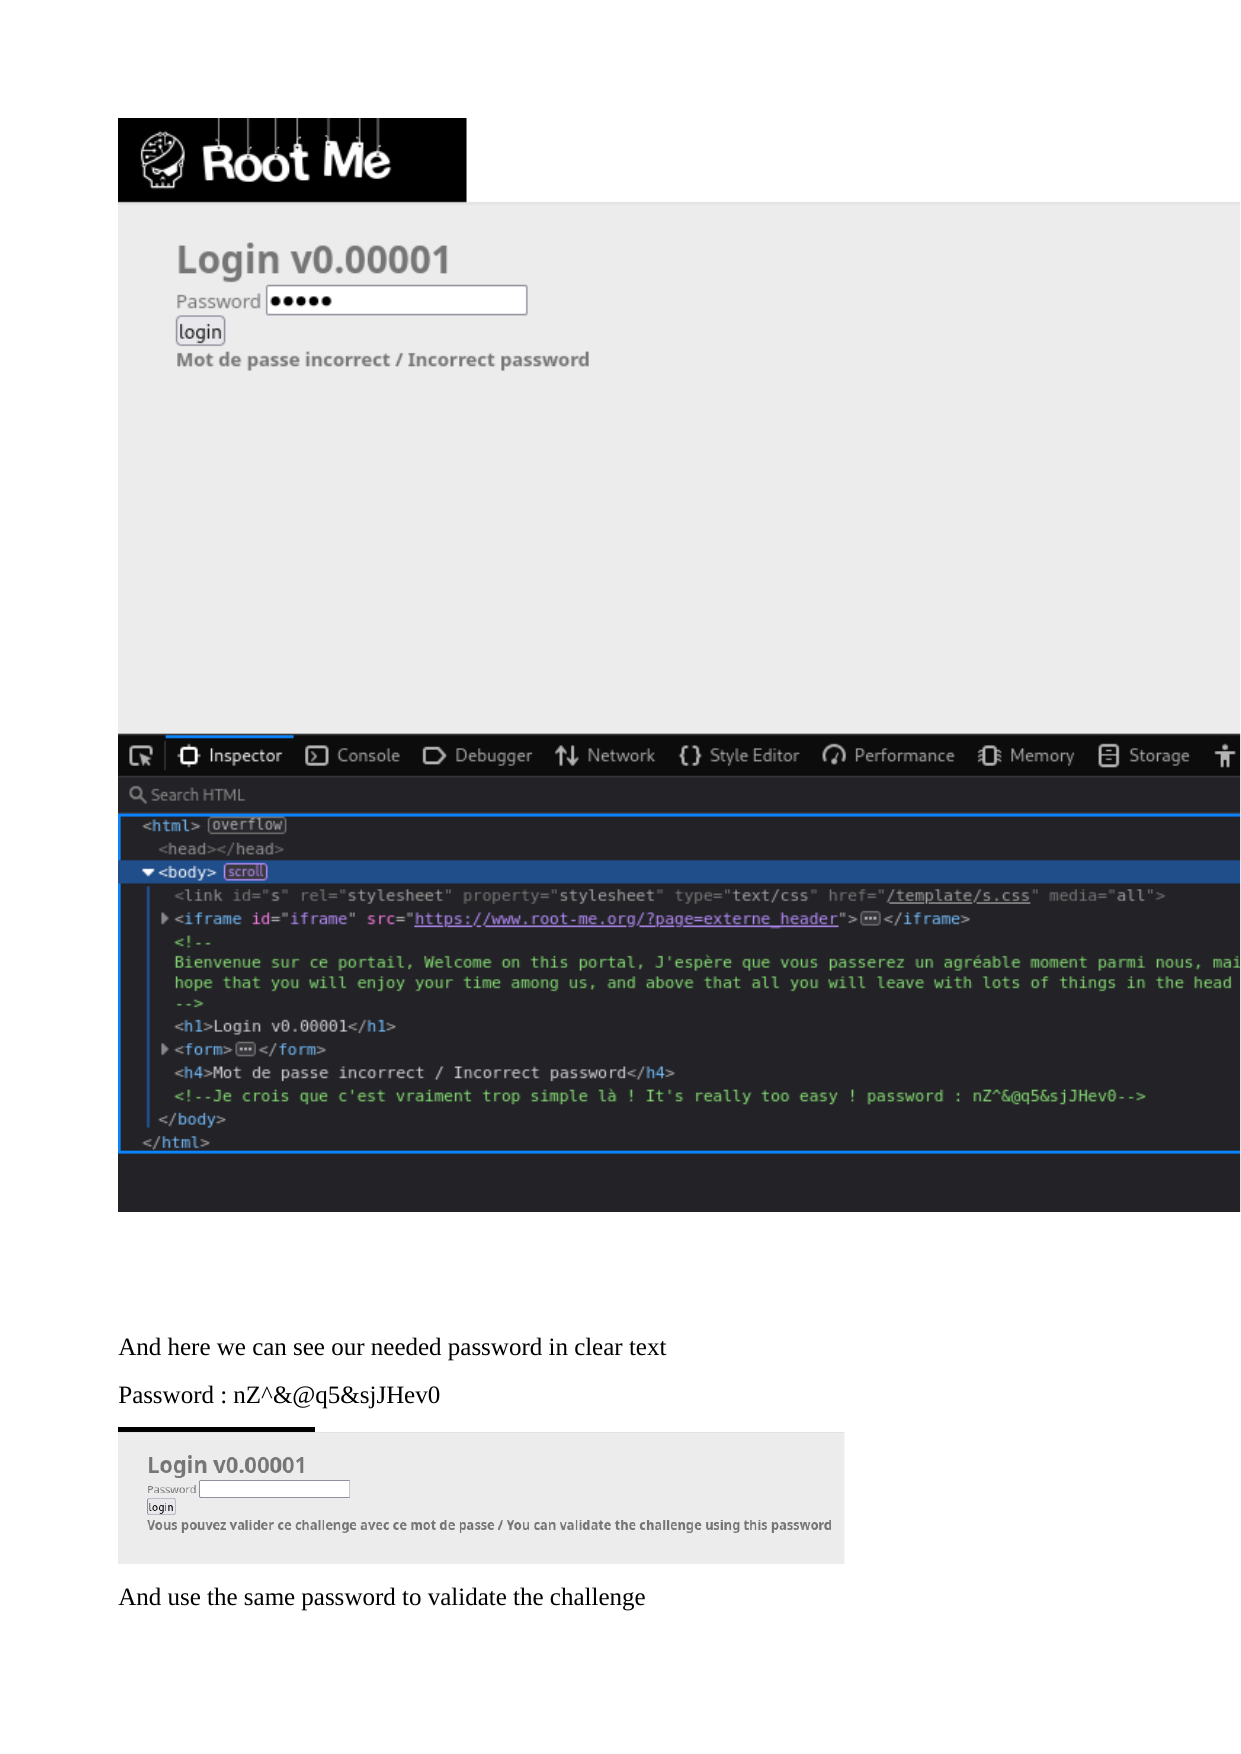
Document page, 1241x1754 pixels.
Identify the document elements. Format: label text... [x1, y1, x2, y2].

text And here we can see our needed password in clear text [118, 1332, 1122, 1361]
picture [118, 118, 1241, 1212]
picture [118, 1427, 845, 1564]
text And use the same password to validate the challenge [118, 1582, 1122, 1611]
text Password : nZ^&@q5&sjJHev0 [118, 1380, 1122, 1409]
